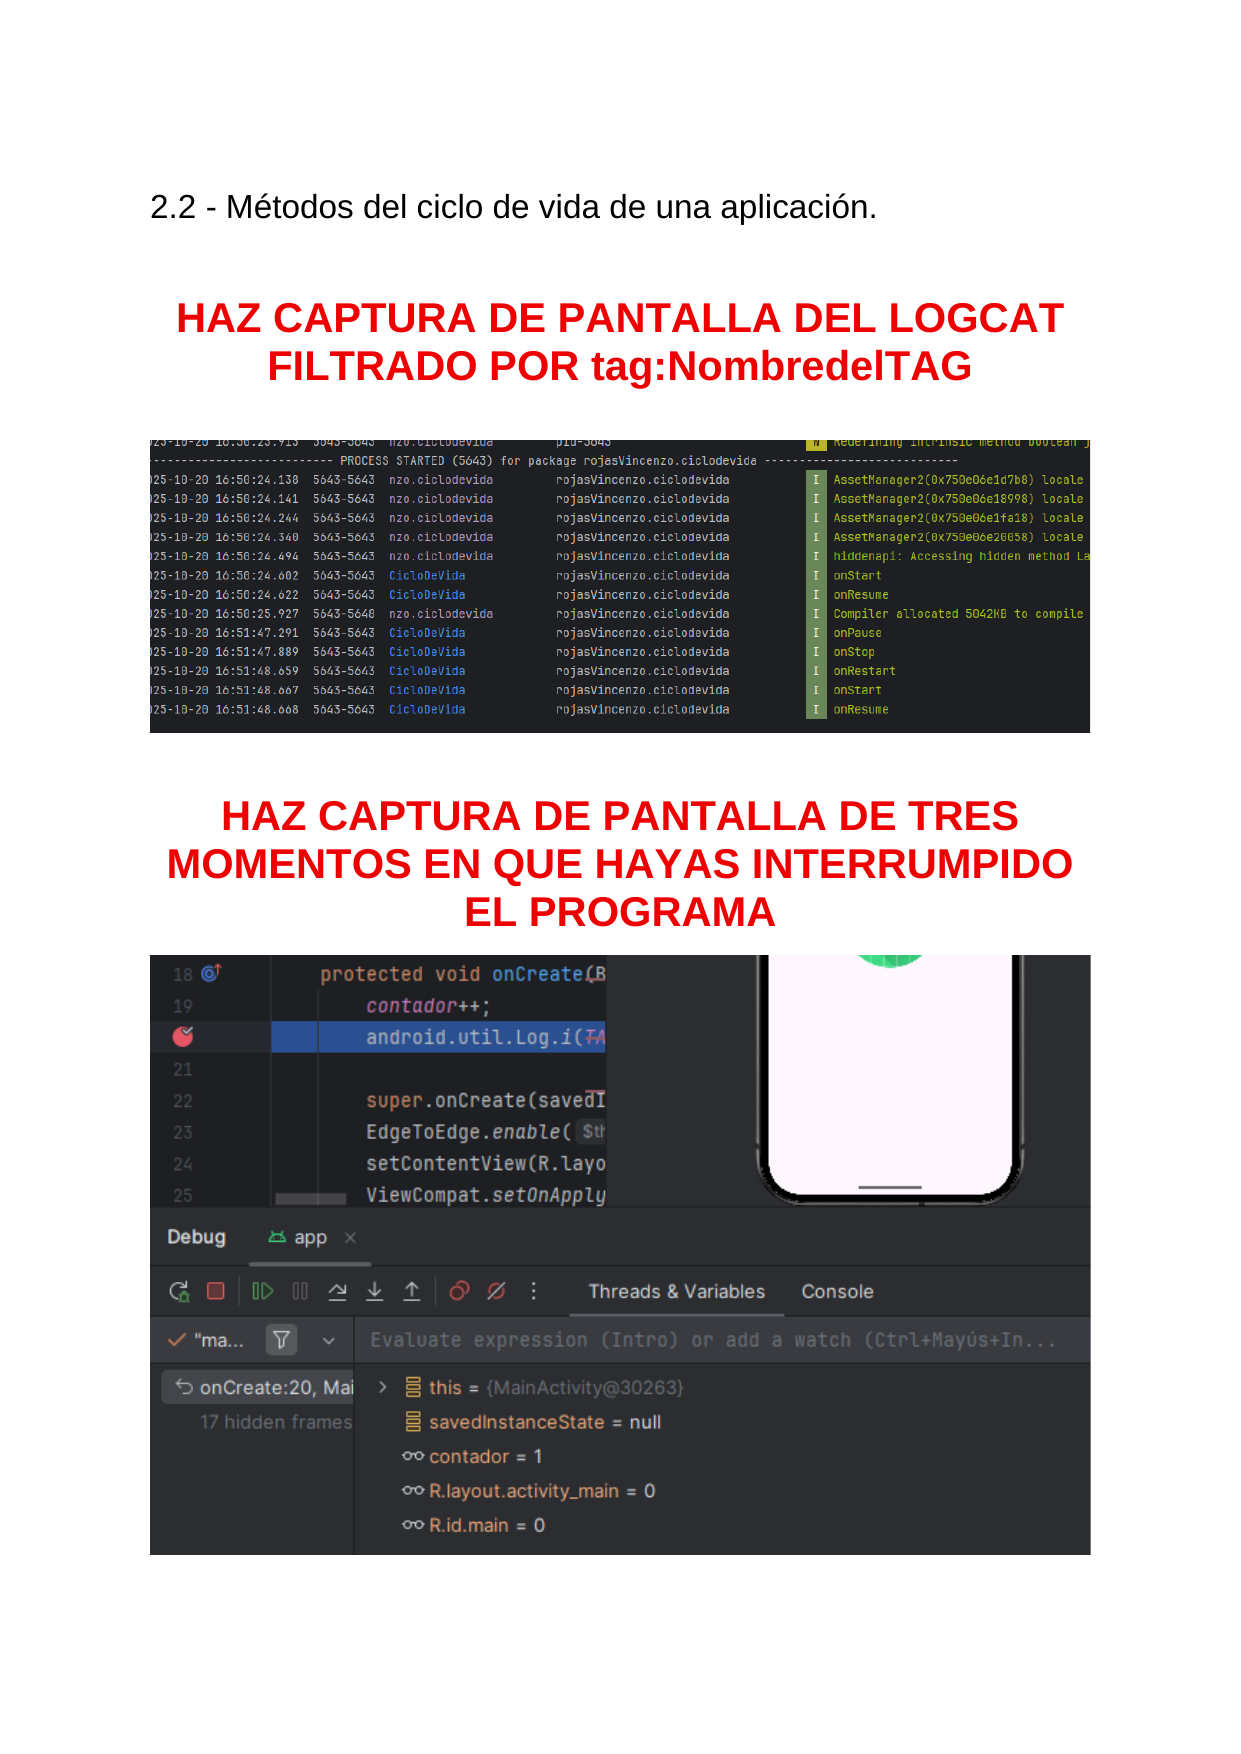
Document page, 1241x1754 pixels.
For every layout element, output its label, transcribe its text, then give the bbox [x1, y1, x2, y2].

text HAZ CAPTURA DE PANTALLA DEL LOGCAT FILTRADO POR tag:NombredelTAG [150, 294, 1090, 389]
text HAZ CAPTURA DE PANTALLA DE TRES MOMENTOS EN QUE HAYAS INTERRUMPIDO EL PROGRAMA [150, 791, 1090, 935]
picture [150, 440, 1091, 733]
subtitle 2.2 - Métodos del ciclo de vida de una aplicación. [150, 187, 1090, 226]
picture [150, 955, 1091, 1555]
